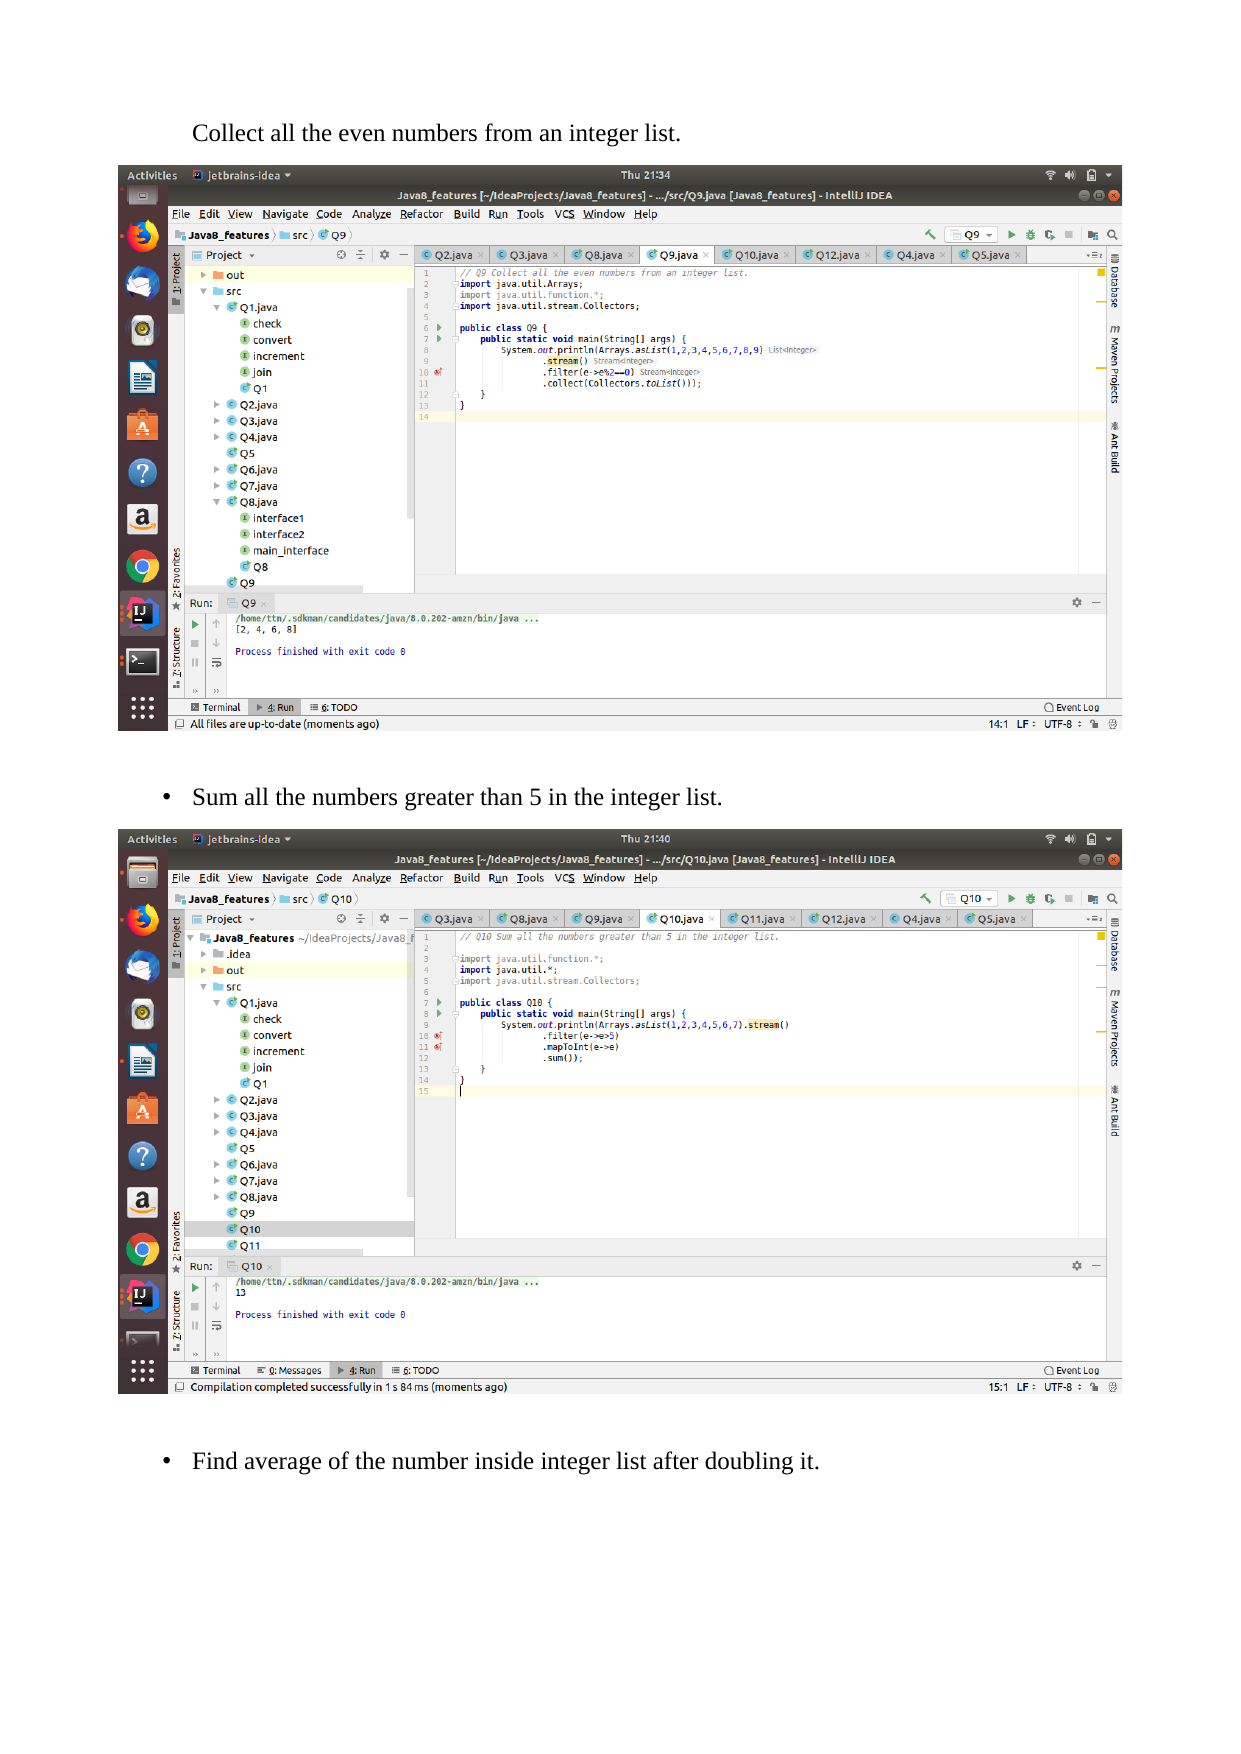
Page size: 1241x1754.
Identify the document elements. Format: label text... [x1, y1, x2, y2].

list Find average of the number inside integer list after doubling it. [162, 1446, 1122, 1474]
picture [118, 829, 1123, 1394]
list Collect all the even numbers from an integer list. [162, 118, 1122, 147]
list Sum all the numbers greater than 5 in the integer list. [162, 782, 1122, 811]
picture [118, 165, 1123, 731]
